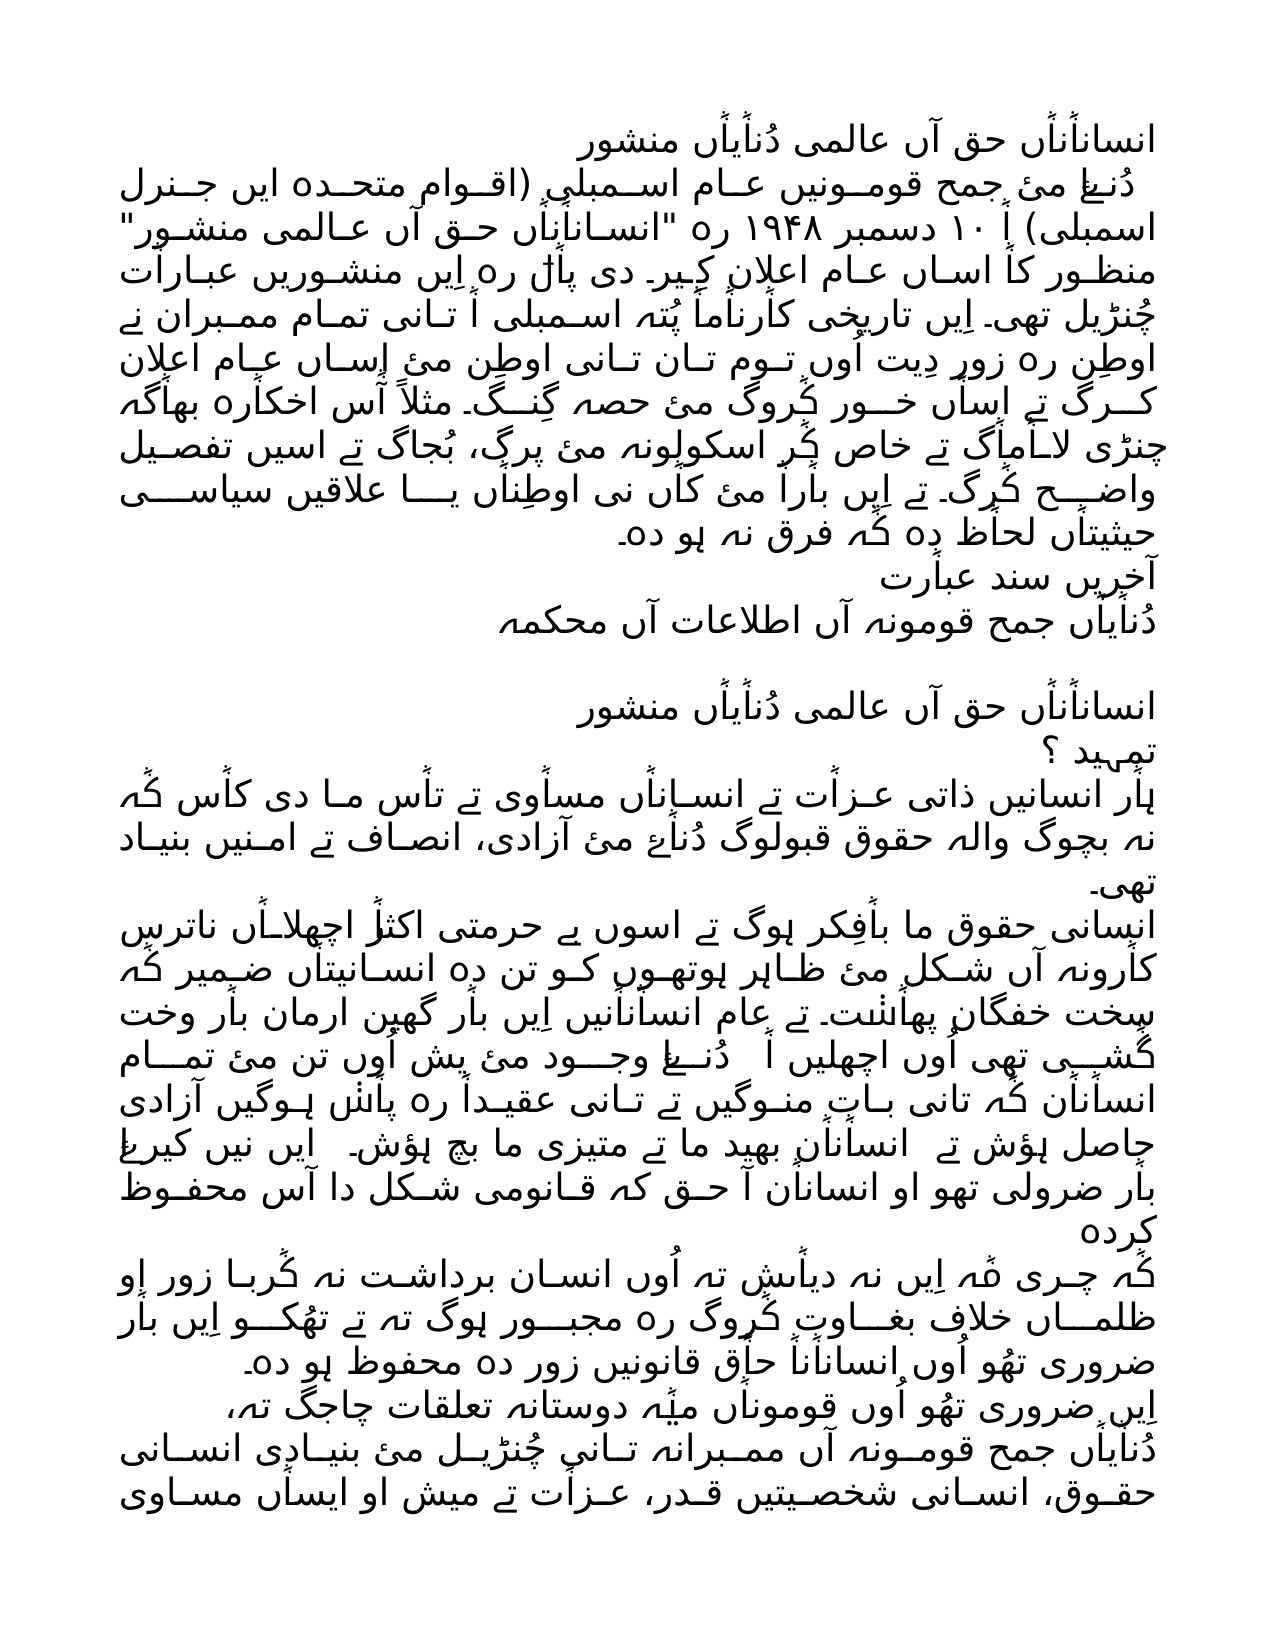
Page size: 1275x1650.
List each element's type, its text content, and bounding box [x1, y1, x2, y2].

text دُناٞیاٞں جمح قومونہ آں اطلاعات آں محکمہ [118, 598, 1157, 642]
text آخریں سند عباٞرت [118, 554, 1157, 598]
text دُناۓ میٔ جمح قومونیں عام اسمبلی (اقوام متحدہ ایں جنرل اسمبلی) اٞ ۱۰ دسمبر ۱۹۴۸ رہ "انساناٞناٞں حق آں عالمی منشور" منظور کاٞ اساں عام اعلان کِیر۔ دی پاٞݪ رہ اِیں منشوریں عباراٞت چُنڑیل تھی۔ اِیں تاریخی کاٞرناٞماٞ پُتہ اسمبلی اٞ تانی تمام ممبران نے اوطِن رہ زور دِیت اُوں توم تان تانی اوطِن مئ اساں عام اعلان کرگ تے اساٞں خور کٞروگ مئ حصہ گِنگ۔ مثلاً آٞس اخکاٞرہ بھاٞگہ چنڑی لاٞماٞگ تے خاص کٞر اسکولونہ مئ پرگ، بُجاگ تے اسیں تفصیل واضح کٞرگ۔ تے اِیں باٞراٞ مئ کاٞں نی اوطِناٞں یا علاقیں سیاسی حیثیتاٞں لحاٞظ دہ کٞہ فرق نہ ہو دہ۔ [118, 162, 1157, 554]
text اِیں ضروری تھُو اُوں قوموناٞں میٞہ دوستانہ تعلقات چاجگ تہ، [118, 1383, 1157, 1427]
text تمہید ؟ [118, 729, 1157, 772]
text کٞہ چری مٞہ اِیں نہ دیاٞںش تہ اُوں انسان برداشت نہ کٞربا زور او ظلماں خلاف بغاوت کٞروگ رہ مجبور ہوگ تہ تے تھُکو اِیں باٞر ضروری تھُو اُوں انساناٞناٞ حاٞق قانونیں زور دہ محفوظ ہو دہ۔ [118, 1252, 1157, 1383]
text دُناٞیاٞں جمح قومونہ آں ممبرانہ تانی چُنڑیل مئ بنیادی انسانی حقوق، انسانی شخصیتیں قدر، عزاٞت تے میش او ایساٞں مساوی حقوقاٞں باٞراٞ مئ تانی عاقیدیں دوبارہ تصدیق کِیت تے کولاؤ آزاٞدی آٞں ماحول مئ معاشرہ ایں ترقی کٞہ زور داٞگاں تے جنوناٞں معیار راٞت کٞروگاں ارادہ کِیت۔ [118, 1427, 1157, 1514]
text انساناٞناٞں حق آں عالمی دُناٞیاٞں منشور [118, 685, 1157, 729]
text انساناٞناٞں حق آں عالمی دُناٞیاٞں منشور [118, 118, 1157, 162]
text انسانی حقوق ما باٞفِکر ہوگ تے اسوں بے حرمتی اکثاٞر اچھلاٞں ناترس کاٞرونہ آں شکل مئ ظاہر ہوتھوں کو تن دہ انسانیتاٞں ضمیر کٞہ سخت خفگان پھاٞݭت۔ تے عام انساٞناٞنیں اِیں باٞر گھین ارمان باٞر وخت گٞشی تھی اُوں اچھلیں اٞ دُناۓ وجود مئ یش اُوں تن مئ تمام انساٞناٞن کٞہ تانی بات منوگیں تے تانی عقیداٞ رہ پاٞݭ ہوگیں آزادی حاصل ہؤش تے انساٞناٞن بھید ما تے متیزی ما بچ ہؤش۔ ایں نیں کیر اۓ باٞر ضرولی تھو او انساناٞن آ حق کہ قانومی شکل دا آس محفوظ کردہ [118, 903, 1157, 1252]
text ہاٞر انسانیں ذاتی عزاٞت تے انساناٞں مساٞوی تے تاٞس ما دی کاٞس کٞہ نہ بچوگ والہ حقوق قبولوگ دُناٞۓ مئ آزادی، انصاف تے امنیں بنیاد تھی۔ [118, 772, 1157, 903]
